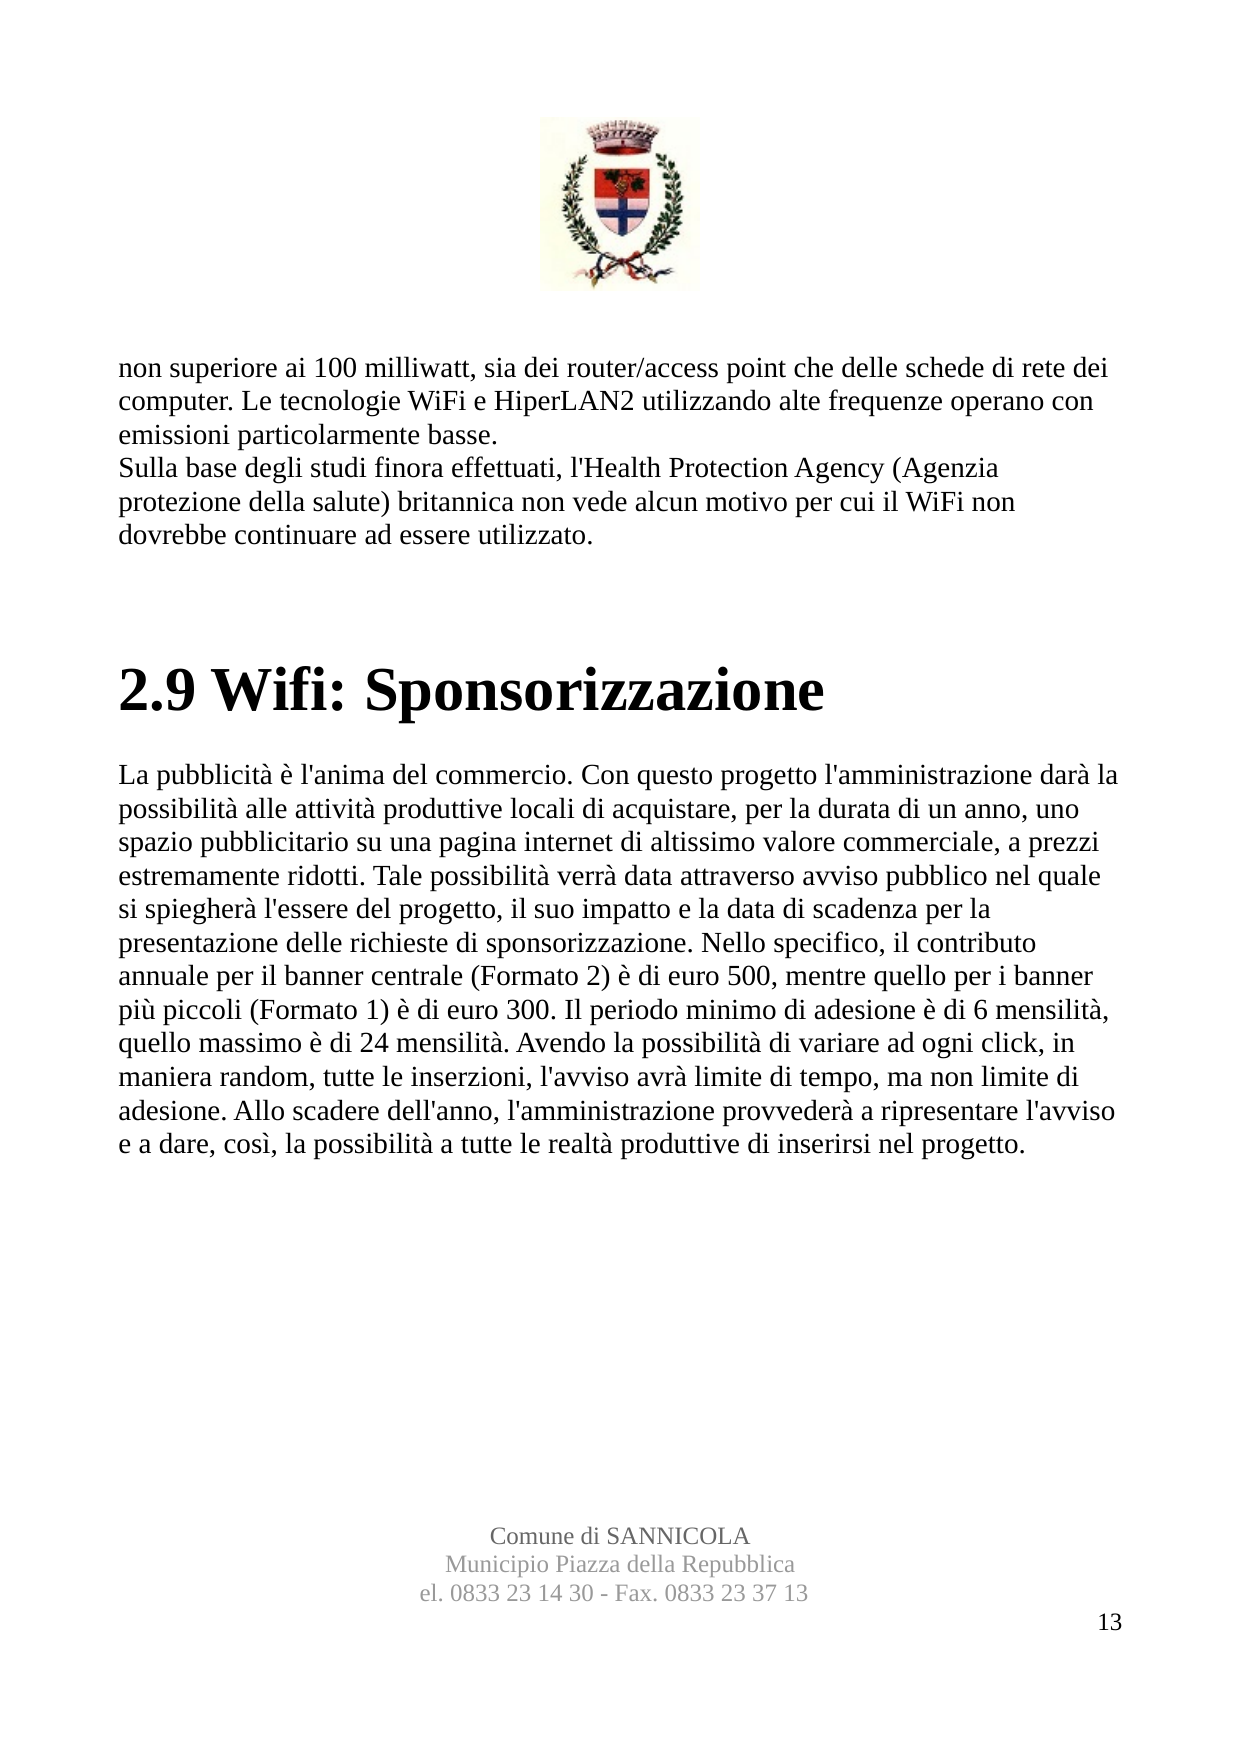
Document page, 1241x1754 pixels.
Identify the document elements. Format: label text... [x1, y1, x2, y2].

picture [540, 117, 700, 291]
text non superiore ai 100 milliwatt, sia dei router/access point che delle schede di rete dei computer. Le tecnologie WiFi e HiperLAN2 utilizzando alte frequenze operano con emissioni particolarmente basse. Sulla base degli studi finora effettuati, l'Health Protection Agency (Agenzia protezione della salute) britannica non vede alcun motivo per cui il WiFi non dovrebbe continuare ad essere utilizzato. [118, 350, 1122, 551]
text La pubblicità è l'anima del commercio. Con questo progetto l'amministrazione darà la possibilità alle attività produttive locali di acquistare, per la durata di un anno, uno spazio pubblicitario su una pagina internet di altissimo valore commerciale, a prezzi estremamente ridotti. Tale possibilità verrà data attraverso avviso pubblico nel quale si spiegherà l'essere del progetto, il suo impatto e la data di scadenza per la presentazione delle richieste di sponsorizzazione. Nello specifico, il contributo annuale per il banner centrale (Formato 2) è di euro 500, mentre quello per i banner più piccoli (Formato 1) è di euro 300. Il periodo minimo di adesione è di 6 mensilità, quello massimo è di 24 mensilità. Avendo la possibilità di variare ad ogni click, in maniera random, tutte le inserzioni, l'avviso avrà limite di tempo, ma non limite di adesione. Allo scadere dell'anno, l'amministrazione provvederà a ripresentare l'avviso e a dare, così, la possibilità a tutte le realtà produttive di inserirsi nel progetto. [118, 757, 1122, 1160]
text 2.9 Wifi: Sponsorizzazione [118, 652, 1122, 724]
